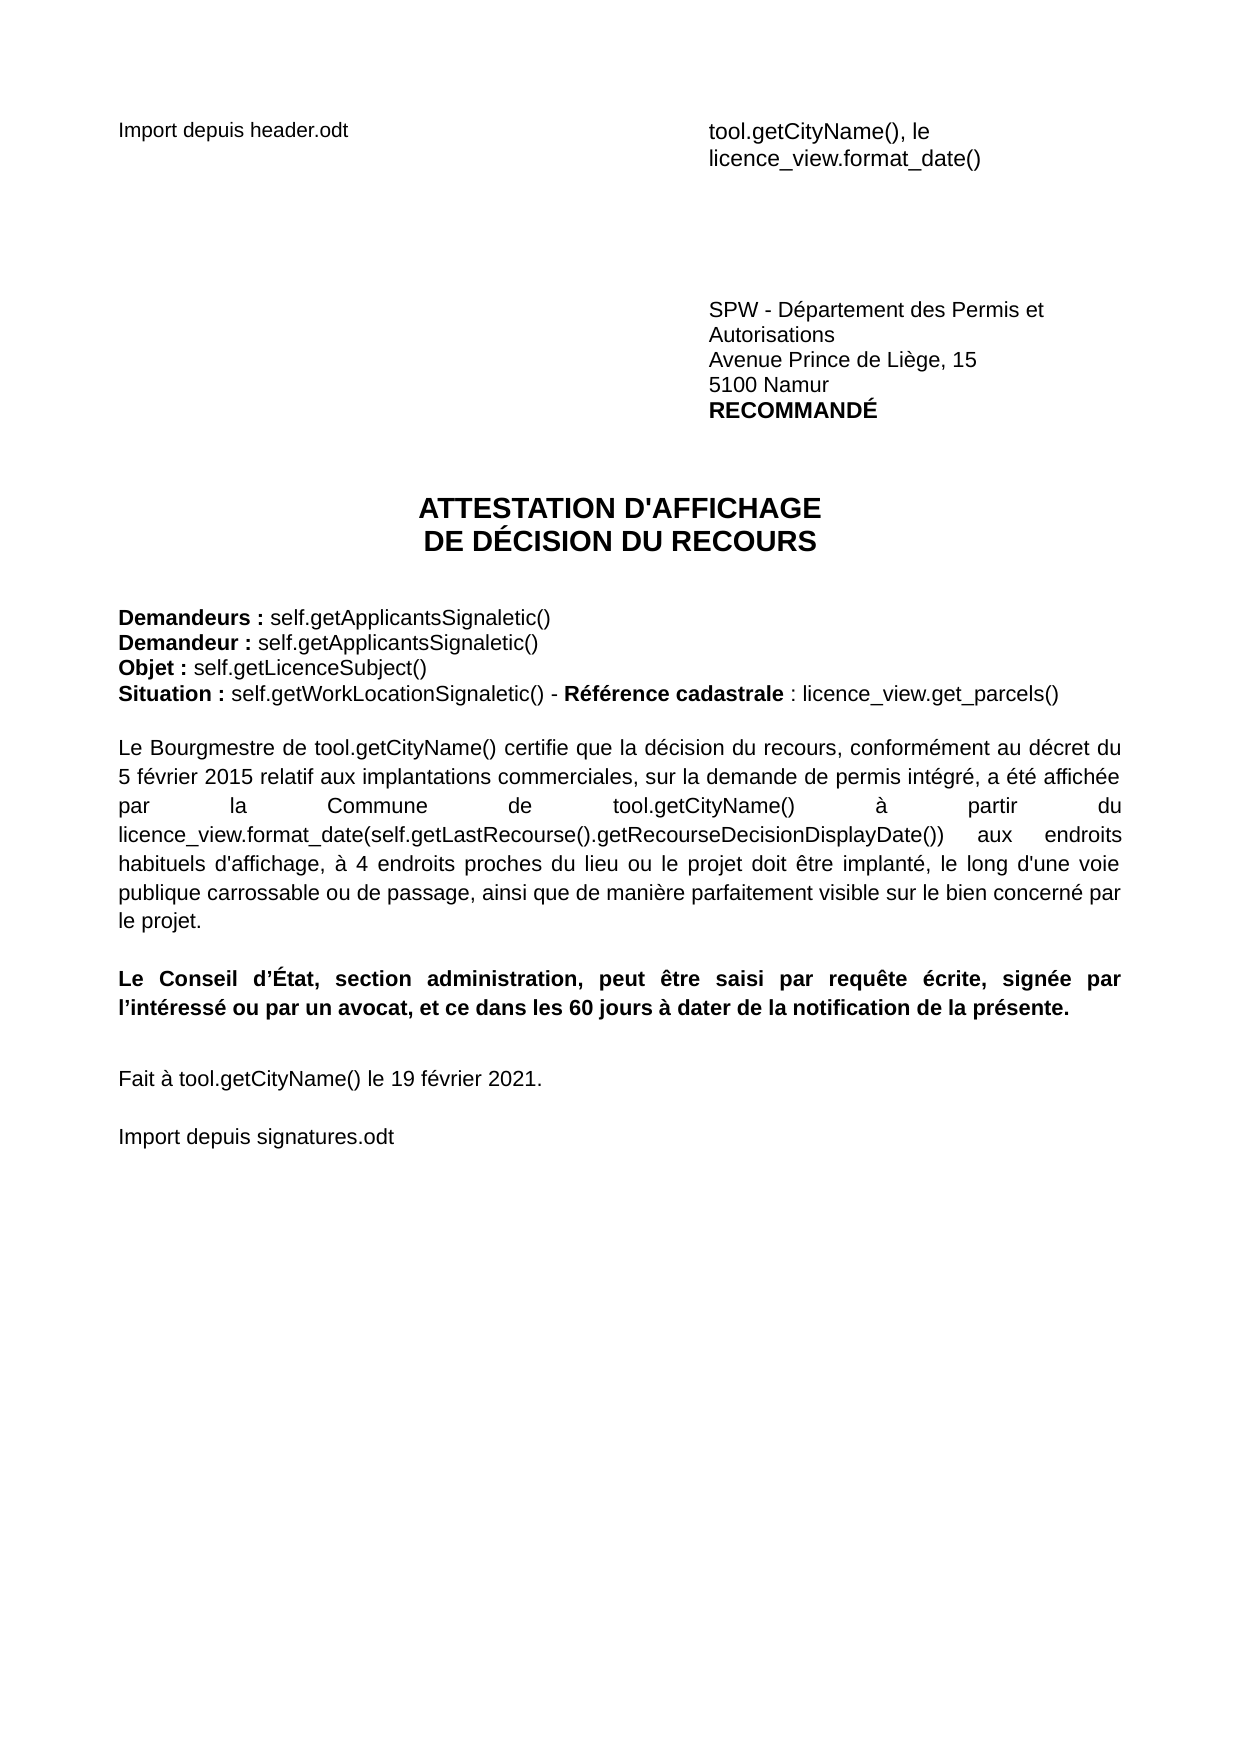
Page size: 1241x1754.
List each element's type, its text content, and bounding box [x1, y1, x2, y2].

text Import depuis signatures.odt [118, 1123, 1122, 1149]
text Demandeurs : self.getApplicantsSignaletic() [118, 605, 1122, 630]
title DE DÉCISION DU RECOURS [118, 524, 1122, 558]
text Objet : self.getLicenceSubject() [118, 655, 1122, 680]
text Situation : self.getWorkLocationSignaletic() - Référence cadastrale : licence_view.get_parcels() [118, 680, 1122, 706]
title ATTESTATION d'affichage [118, 491, 1122, 524]
table_header tool.getCityName(), le licence_view.format_date() SPW - Département des Permis et Autorisations Avenue Prince de Liège, 15 5100 Namur RECOMMANDÉ [709, 118, 1123, 424]
text Demandeur : self.getApplicantsSignaletic() [118, 630, 1122, 655]
text Fait à tool.getCityName() le 19 février 2021. [118, 1066, 1122, 1091]
table_header Import depuis header.odt [118, 118, 708, 424]
text Le Conseil d’État, section administration, peut être saisi par requête écrite, signée par l’intéressé ou par un avocat, et ce dans les 60 jours à dater de la notification de la présente. [118, 966, 1122, 1020]
text Le Bourgmestre de tool.getCityName() certifie que la décision du recours, conformément au décret du 5 février 2015 relatif aux implantations commerciales, sur la demande de permis intégré, a été affichée par la Commune de tool.getCityName() à partir du licence_view.format_date(self.getLastRecourse().getRecourseDecisionDisplayDate()) aux endroits habituels d'affichage, à 4 endroits proches du lieu ou le projet doit être implanté, le long d'une voie publique carrossable ou de passage, ainsi que de manière parfaitement visible sur le bien concerné par le projet. [118, 734, 1122, 933]
